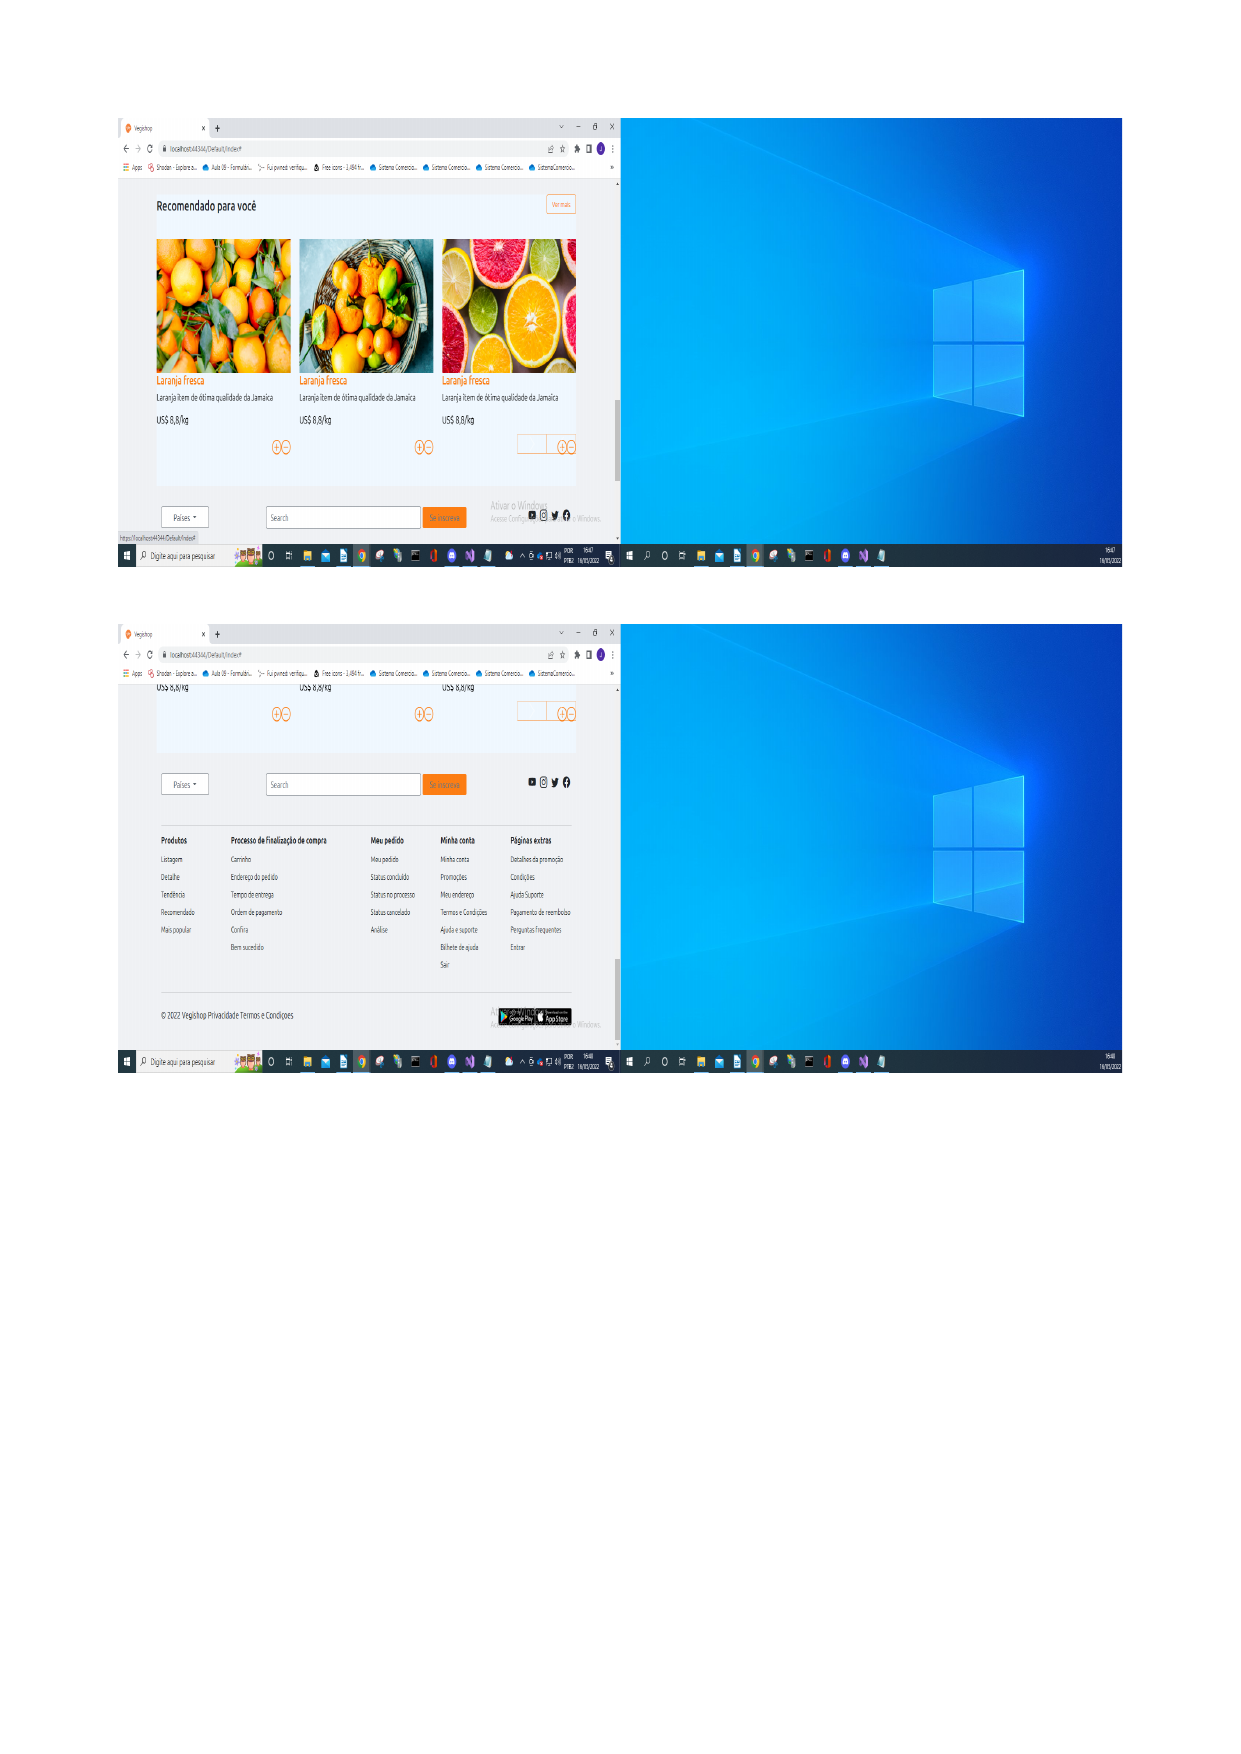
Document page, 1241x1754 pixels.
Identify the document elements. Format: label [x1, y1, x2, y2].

picture [118, 118, 1123, 567]
picture [118, 624, 1123, 1073]
